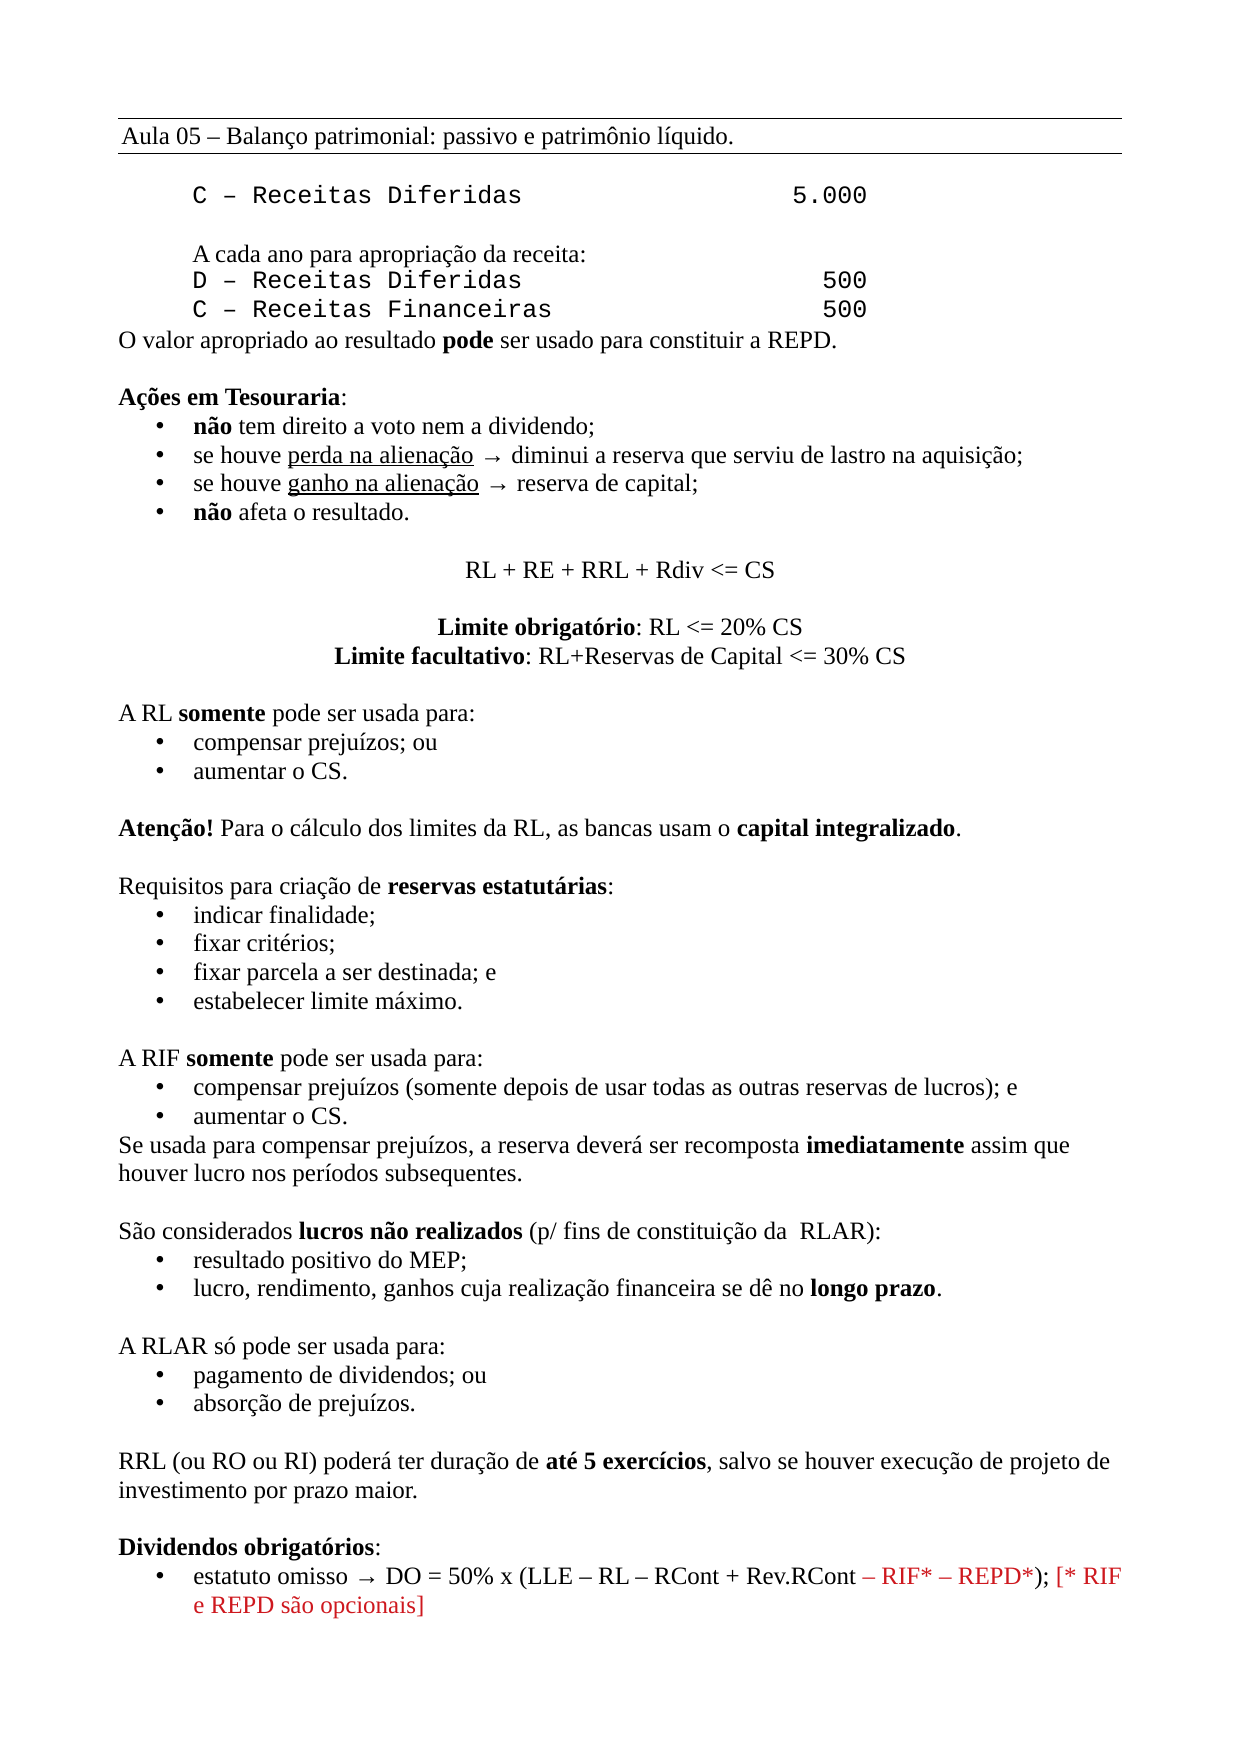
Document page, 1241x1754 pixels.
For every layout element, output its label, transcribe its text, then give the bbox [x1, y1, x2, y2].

text Ações em Tesouraria: [118, 382, 1122, 411]
text São considerados lucros não realizados (p/ fins de constituição da RLAR): [118, 1216, 1122, 1245]
list estabelecer limite máximo. [156, 986, 1122, 1015]
list não afeta o resultado. [156, 497, 1122, 526]
list estatuto omisso → DO = 50% x (LLE – RL – RCont + Rev.RCont – RIF* – REPD*); [* RIF e REPD são opcionais] [156, 1561, 1122, 1618]
list resultado positivo do MEP; [156, 1245, 1122, 1273]
text Limite facultativo: RL+Reservas de Capital <= 30% CS [118, 641, 1122, 670]
text Dividendos obrigatórios: [118, 1532, 1122, 1561]
list se houve ganho na alienação → reserva de capital; [156, 468, 1122, 497]
text RL + RE + RRL + Rdiv <= CS [118, 555, 1122, 583]
text C – Receitas Financeiras 500 [192, 296, 1122, 325]
text Se usada para compensar prejuízos, a reserva deverá ser recomposta imediatamente assim que houver lucro nos períodos subsequentes. [118, 1130, 1122, 1187]
list fixar critérios; [156, 928, 1122, 957]
list absorção de prejuízos. [156, 1388, 1122, 1417]
text Limite obrigatório: RL <= 20% CS [118, 612, 1122, 641]
text A cada ano para apropriação da receita: [192, 239, 1122, 268]
list compensar prejuízos; ou [156, 727, 1122, 756]
list indicar finalidade; [156, 900, 1122, 928]
list pagamento de dividendos; ou [156, 1360, 1122, 1388]
text C – Receitas Diferidas 5.000 [192, 183, 1122, 211]
text A RLAR só pode ser usada para: [118, 1331, 1122, 1360]
list fixar parcela a ser destinada; e [156, 957, 1122, 986]
text O valor apropriado ao resultado pode ser usado para constituir a REPD. [118, 325, 1122, 353]
text D – Receitas Diferidas 500 [192, 268, 1122, 296]
list compensar prejuízos (somente depois de usar todas as outras reservas de lucros); e [156, 1072, 1122, 1101]
text A RIF somente pode ser usada para: [118, 1043, 1122, 1072]
list não tem direito a voto nem a dividendo; [156, 411, 1122, 440]
text A RL somente pode ser usada para: [118, 698, 1122, 727]
text Requisitos para criação de reservas estatutárias: [118, 871, 1122, 900]
list se houve perda na alienação → diminui a reserva que serviu de lastro na aquisição; [156, 440, 1122, 468]
list aumentar o CS. [156, 756, 1122, 785]
list lucro, rendimento, ganhos cuja realização financeira se dê no longo prazo. [156, 1273, 1122, 1302]
list aumentar o CS. [156, 1101, 1122, 1130]
text RRL (ou RO ou RI) poderá ter duração de até 5 exercícios, salvo se houver execução de projeto de investimento por prazo maior. [118, 1446, 1122, 1503]
text Atenção! Para o cálculo dos limites da RL, as bancas usam o capital integralizado. [118, 813, 1122, 842]
